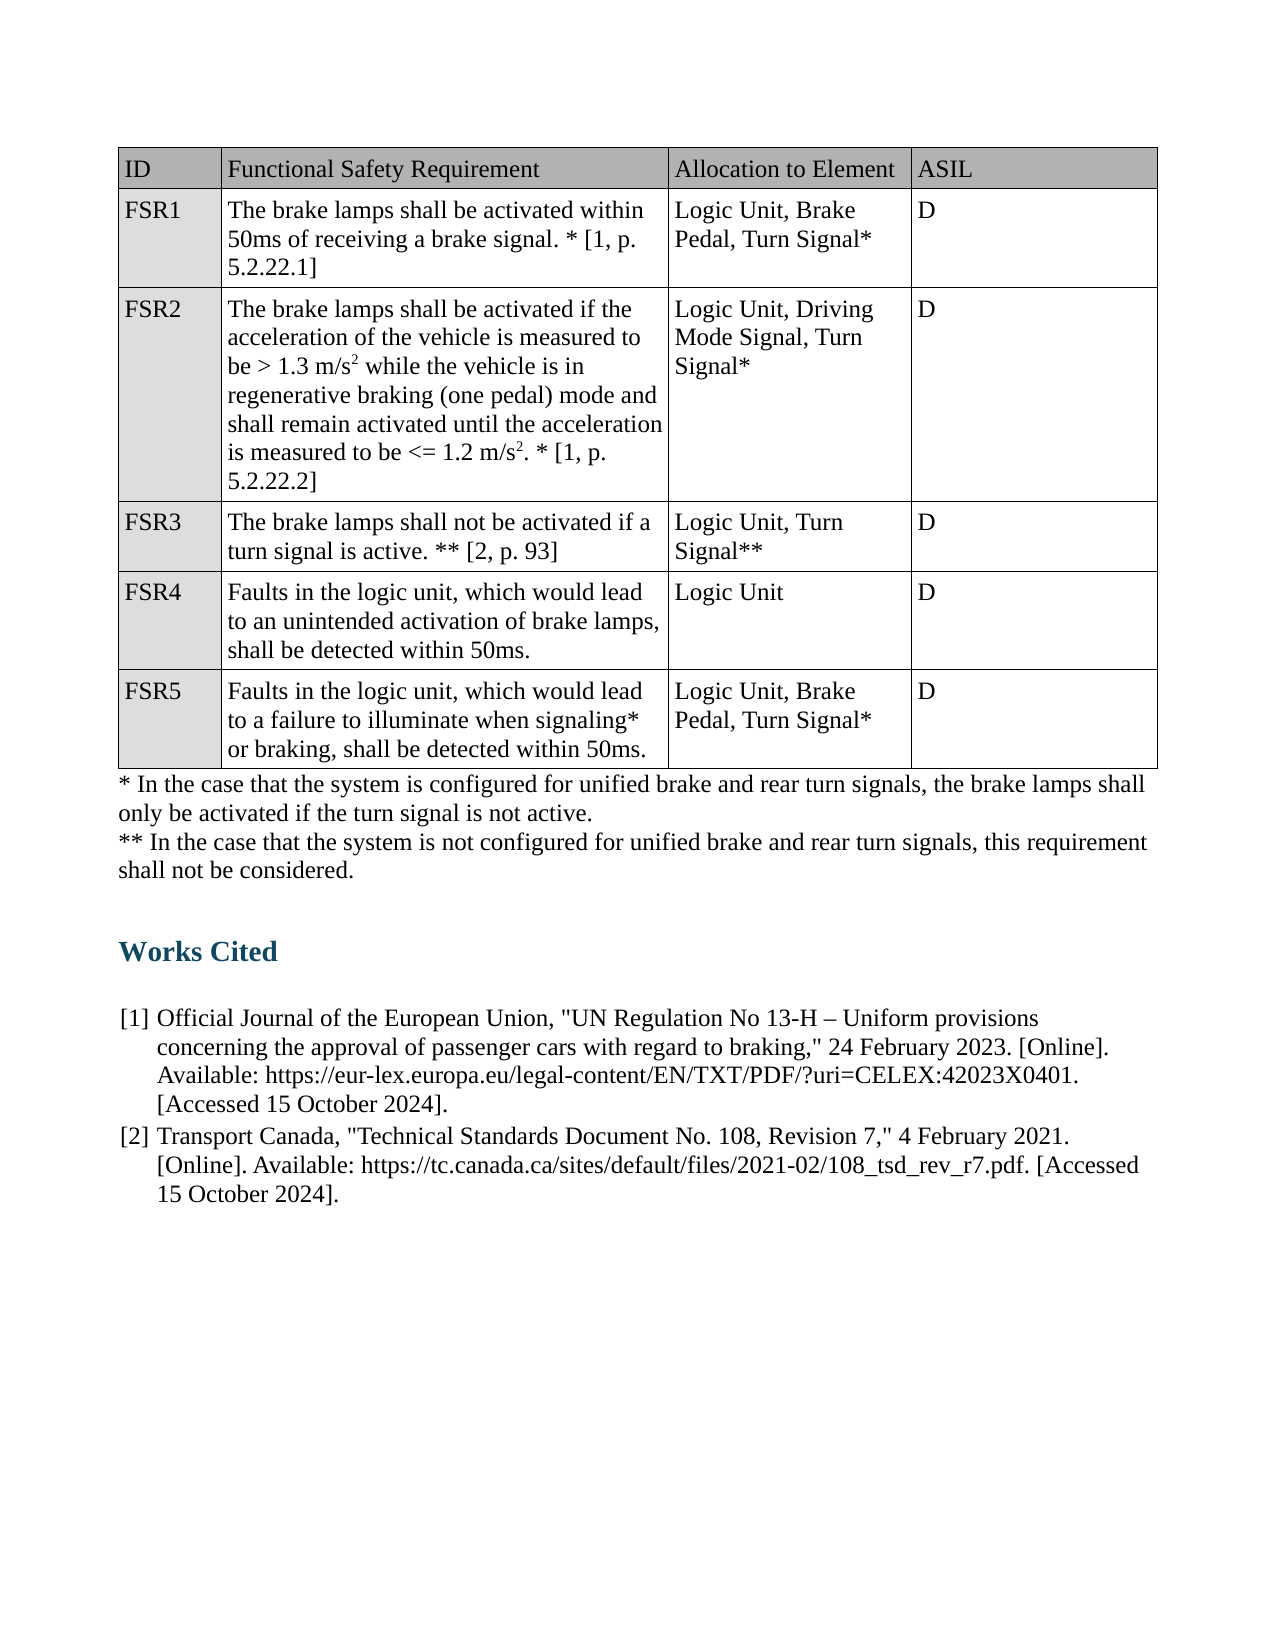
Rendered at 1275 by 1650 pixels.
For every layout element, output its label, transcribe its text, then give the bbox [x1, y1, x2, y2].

table_header ASIL [912, 148, 1157, 188]
table_cell Logic Unit, Driving Mode Signal, Turn Signal* [669, 288, 911, 501]
table_cell Faults in the logic unit, which would lead to a failure to illuminate when signaling* or braking, shall be detected within 50ms. [222, 670, 668, 768]
table_cell Logic Unit [669, 572, 911, 669]
table_cell Logic Unit, Brake Pedal, Turn Signal* [669, 670, 911, 768]
subtitle Works Cited [118, 934, 1157, 968]
table_cell FSR1 [119, 189, 221, 287]
table_cell D [912, 288, 1157, 501]
table_cell Logic Unit, Turn Signal** [669, 502, 911, 571]
table_header Allocation to Element [669, 148, 911, 188]
table_cell FSR5 [119, 670, 221, 768]
table_cell D [912, 502, 1157, 571]
table_cell FSR2 [119, 288, 221, 501]
table_cell [2] [118, 1120, 155, 1209]
table_cell Logic Unit, Brake Pedal, Turn Signal* [669, 189, 911, 287]
table_cell FSR4 [119, 572, 221, 669]
table_cell The brake lamps shall be activated if the acceleration of the vehicle is measured to be > 1.3 m/s2 while the vehicle is in regenerative braking (one pedal) mode and shall remain activated until the acceleration is measured to be <= 1.2 m/s2. * [1, p. 5.2.22.2] [222, 288, 668, 501]
table_cell D [912, 572, 1157, 669]
text ** In the case that the system is not configured for unified brake and rear turn signals, this requirement shall not be considered. [118, 827, 1157, 884]
table_header ID [119, 148, 221, 188]
table_header Official Journal of the European Union, "UN Regulation No 13-H – Uniform provisions concerning the approval of passenger cars with regard to braking," 24 February 2023. [Online]. Available: https://eur-lex.europa.eu/legal-content/EN/TXT/PDF/?uri=CELEX:42023X0401. [Accessed 15 October 2024]. [155, 1001, 1157, 1119]
table_cell FSR3 [119, 502, 221, 571]
table_cell The brake lamps shall be activated within 50ms of receiving a brake signal. * [1, p. 5.2.22.1] [222, 189, 668, 287]
table_cell The brake lamps shall not be activated if a turn signal is active. ** [2, p. 93] [222, 502, 668, 571]
table_cell Transport Canada, "Technical Standards Document No. 108, Revision 7," 4 February 2021. [Online]. Available: https://tc.canada.ca/sites/default/files/2021-02/108_tsd_rev_r7.pdf. [Accessed 15 October 2024]. [155, 1120, 1157, 1209]
table_cell Faults in the logic unit, which would lead to an unintended activation of brake lamps, shall be detected within 50ms. [222, 572, 668, 669]
table_cell D [912, 189, 1157, 287]
text * In the case that the system is configured for unified brake and rear turn signals, the brake lamps shall only be activated if the turn signal is not active. [118, 769, 1157, 827]
table_cell D [912, 670, 1157, 768]
table_header Functional Safety Requirement [222, 148, 668, 188]
table_header [1] [118, 1001, 155, 1119]
